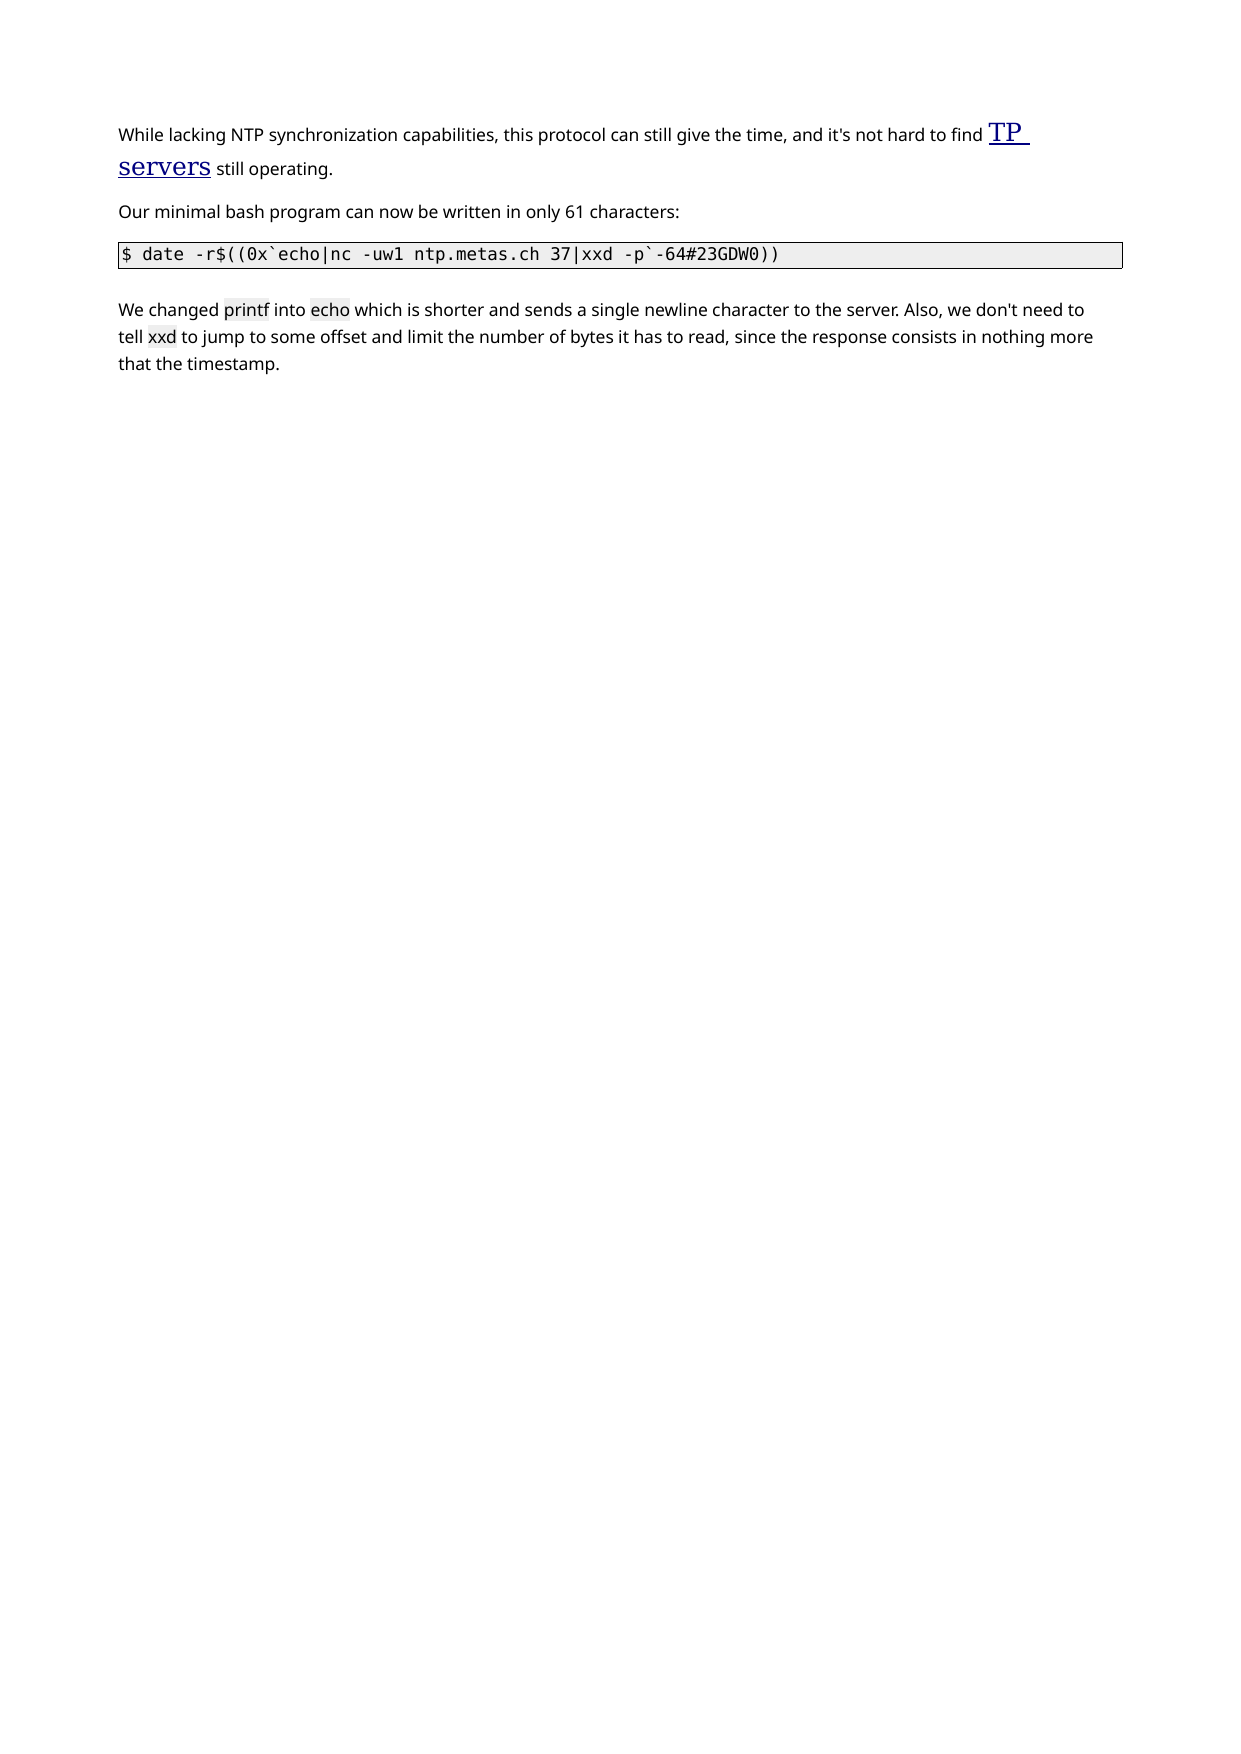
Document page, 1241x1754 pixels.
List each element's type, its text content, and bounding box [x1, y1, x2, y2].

text Our minimal bash program can now be written in only 61 characters: [118, 200, 1122, 223]
text $ date -r$((0x`echo|nc -uw1 ntp.metas.ch 37|xxd -p`-64#23GDW0)) [119, 243, 1122, 268]
text We changed printf into echo which is shorter and sends a single newline character to the server. Also, we don't need to tell xxd to jump to some offset and limit the number of bytes it has to read, since the response consists in nothing more that the timestamp. [118, 297, 1122, 376]
text While lacking NTP synchronization capabilities, this protocol can still give the time, and it's not hard to find TP servers still operating. [118, 118, 1122, 181]
